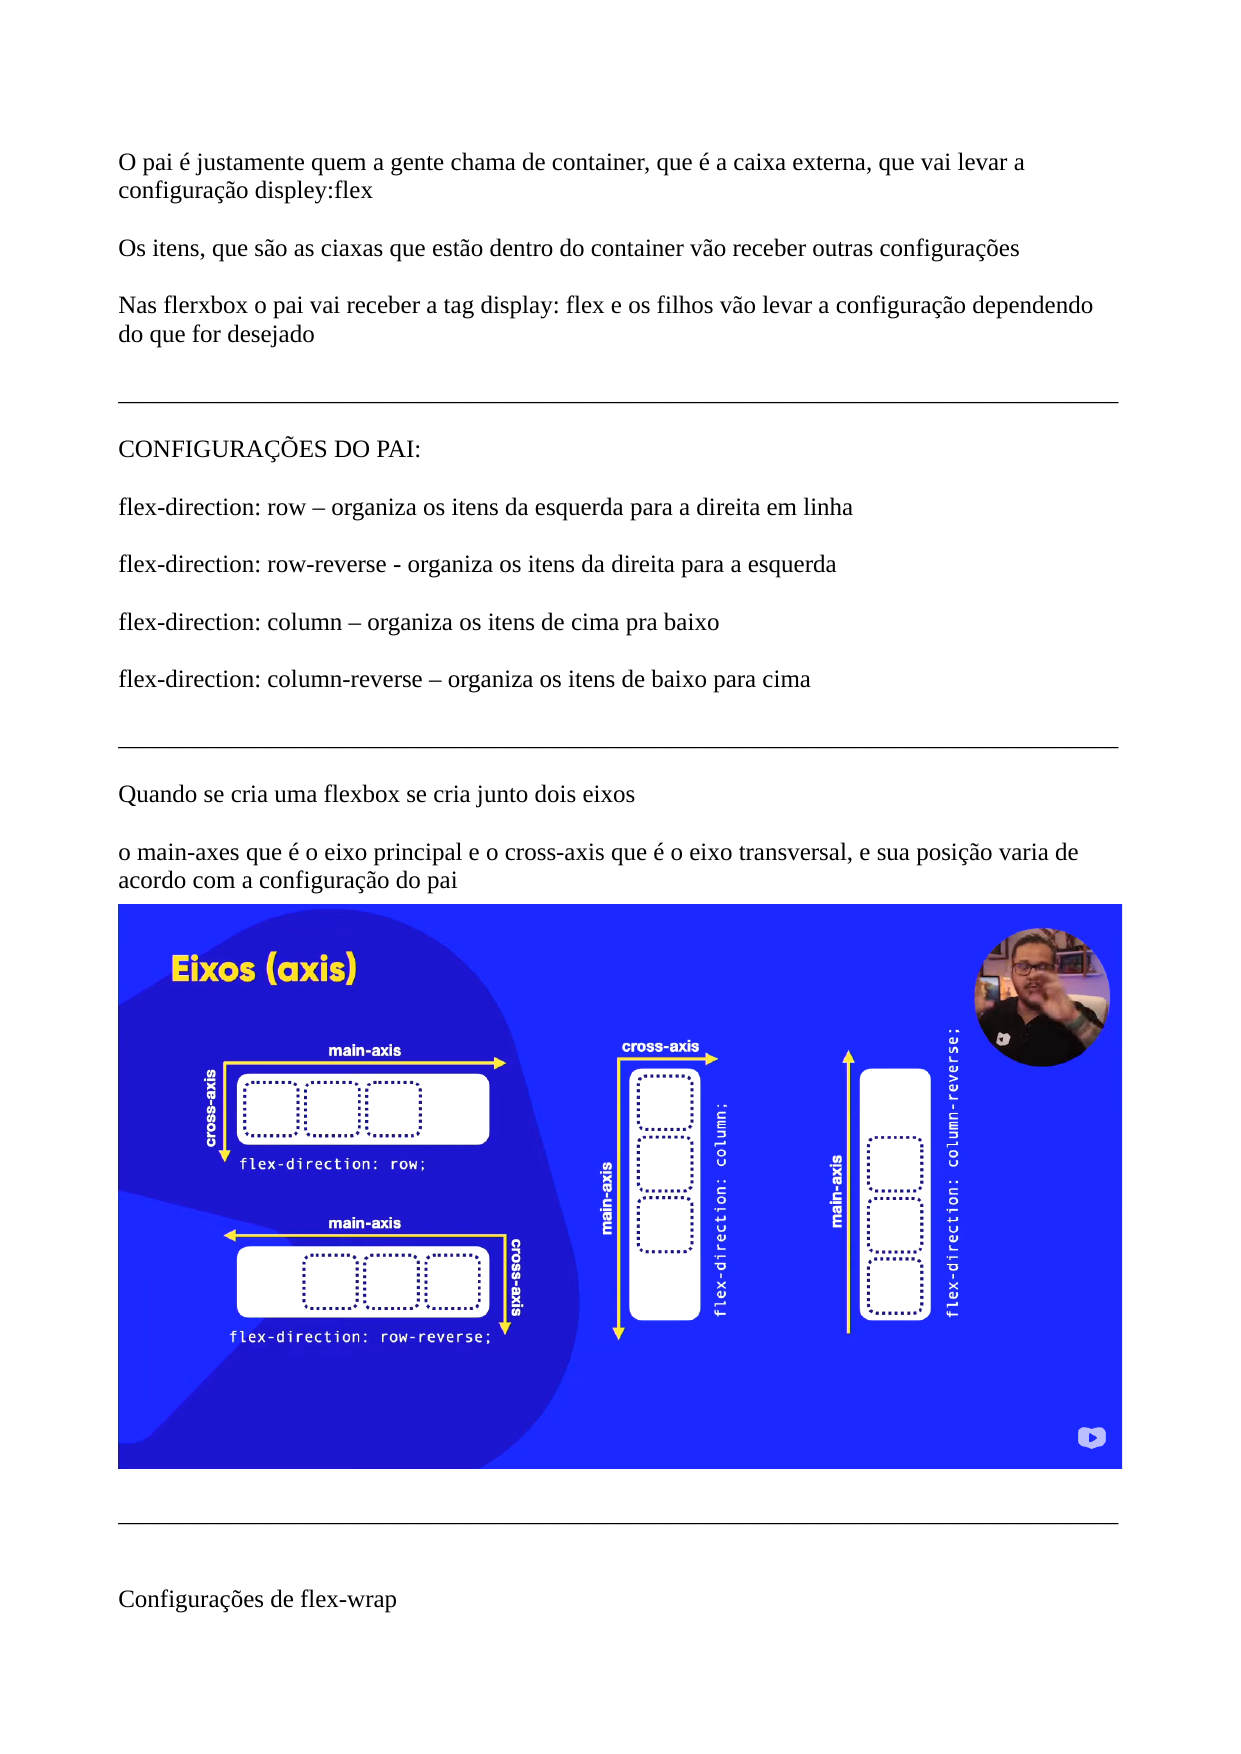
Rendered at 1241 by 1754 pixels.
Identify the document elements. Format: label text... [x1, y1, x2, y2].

picture [118, 904, 1123, 1469]
text o main-axes que é o eixo principal e o cross-axis que é o eixo transversal, e sua posição varia de acordo com a configuração do pai [118, 837, 1122, 894]
text flex-direction: row-reverse - organiza os itens da direita para a esquerda [118, 549, 1122, 578]
text ________________________________________________________________________________ [118, 1498, 1122, 1526]
text flex-direction: row – organiza os itens da esquerda para a direita em linha [118, 492, 1122, 521]
text CONFIGURAÇÕES DO PAI: [118, 434, 1122, 463]
text ________________________________________________________________________________ [118, 377, 1122, 406]
text Os itens, que são as ciaxas que estão dentro do container vão receber outras configurações [118, 233, 1122, 262]
text O pai é justamente quem a gente chama de container, que é a caixa externa, que vai levar a configuração displey:flex [118, 147, 1122, 204]
text Nas flerxbox o pai vai receber a tag display: flex e os filhos vão levar a configuração dependendo do que for desejado [118, 291, 1122, 348]
text Configurações de flex-wrap [118, 1584, 1122, 1613]
text flex-direction: column – organiza os itens de cima pra baixo [118, 607, 1122, 636]
text Quando se cria uma flexbox se cria junto dois eixos [118, 779, 1122, 808]
text ________________________________________________________________________________ [118, 722, 1122, 751]
text flex-direction: column-reverse – organiza os itens de baixo para cima [118, 664, 1122, 693]
